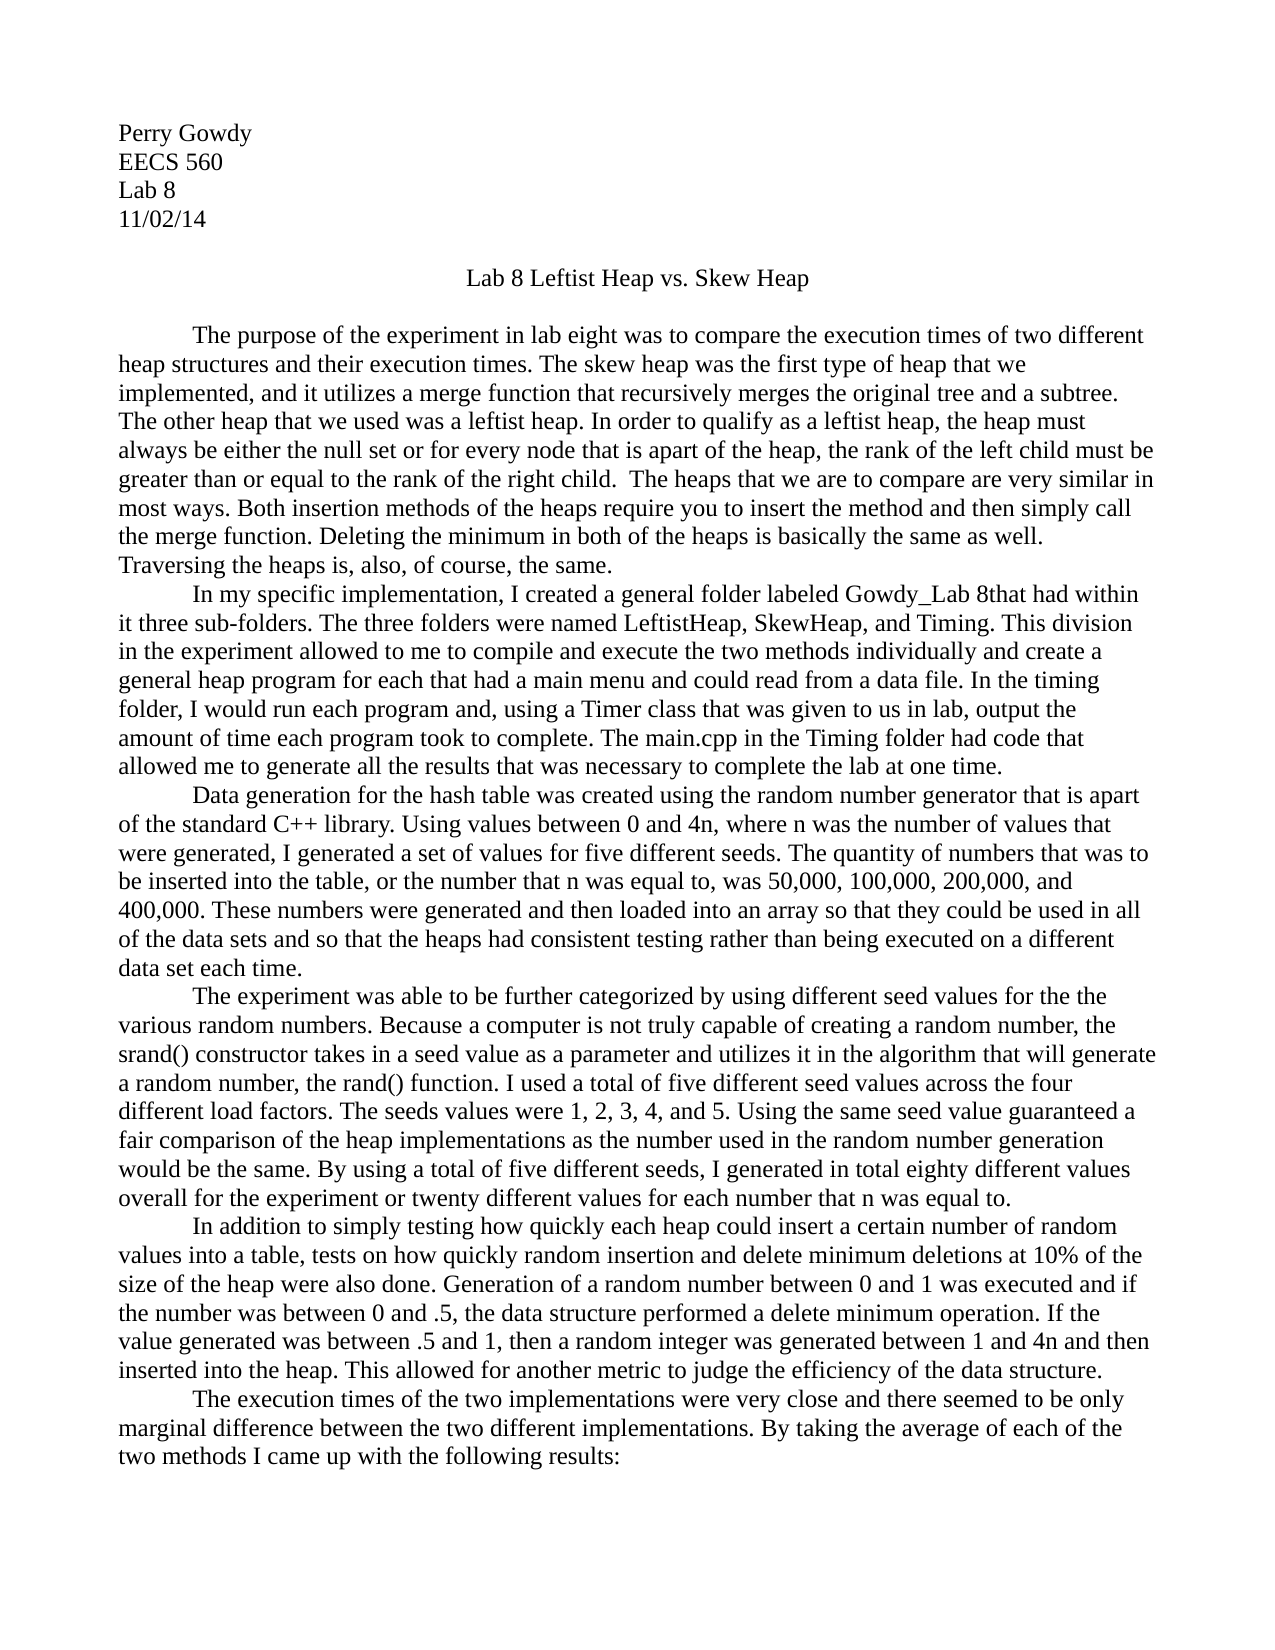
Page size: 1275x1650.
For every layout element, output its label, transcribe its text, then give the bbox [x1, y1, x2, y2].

text The purpose of the experiment in lab eight was to compare the execution times of two different heap structures and their execution times. The skew heap was the first type of heap that we implemented, and it utilizes a merge function that recursively merges the original tree and a subtree. The other heap that we used was a leftist heap. In order to qualify as a leftist heap, the heap must always be either the null set or for every node that is apart of the heap, the rank of the left child must be greater than or equal to the rank of the right child. The heaps that we are to compare are very similar in most ways. Both insertion methods of the heaps require you to insert the method and then simply call the merge function. Deleting the minimum in both of the heaps is basically the same as well. Traversing the heaps is, also, of course, the same. [118, 320, 1157, 579]
text The execution times of the two implementations were very close and there seemed to be only marginal difference between the two different implementations. By taking the average of each of the two methods I came up with the following results: [118, 1384, 1157, 1470]
text In addition to simply testing how quickly each heap could insert a certain number of random values into a table, tests on how quickly random insertion and delete minimum deletions at 10% of the size of the heap were also done. Generation of a random number between 0 and 1 was executed and if the number was between 0 and .5, the data structure performed a delete minimum operation. If the value generated was between .5 and 1, then a random integer was generated between 1 and 4n and then inserted into the heap. This allowed for another metric to judge the efficiency of the data structure. [118, 1211, 1157, 1384]
text Lab 8 Leftist Heap vs. Skew Heap [118, 263, 1157, 291]
text Data generation for the hash table was created using the random number generator that is apart of the standard C++ library. Using values between 0 and 4n, where n was the number of values that were generated, I generated a set of values for five different seeds. The quantity of numbers that was to be inserted into the table, or the number that n was equal to, was 50,000, 100,000, 200,000, and 400,000. These numbers were generated and then loaded into an array so that they could be used in all of the data sets and so that the heaps had consistent testing rather than being executed on a different data set each time. [118, 780, 1157, 981]
text In my specific implementation, I created a general folder labeled Gowdy_Lab 8that had within it three sub-folders. The three folders were named LeftistHeap, SkewHeap, and Timing. This division in the experiment allowed to me to compile and execute the two methods individually and create a general heap program for each that had a main menu and could read from a data file. In the timing folder, I would run each program and, using a Timer class that was given to us in lab, output the amount of time each program took to complete. The main.cpp in the Timing folder had code that allowed me to generate all the results that was necessary to complete the lab at one time. [118, 579, 1157, 780]
text The experiment was able to be further categorized by using different seed values for the the various random numbers. Because a computer is not truly capable of creating a random number, the srand() constructor takes in a seed value as a parameter and utilizes it in the algorithm that will generate a random number, the rand() function. I used a total of five different seed values across the four different load factors. The seeds values were 1, 2, 3, 4, and 5. Using the same seed value guaranteed a fair comparison of the heap implementations as the number used in the random number generation would be the same. By using a total of five different seeds, I generated in total eighty different values overall for the experiment or twenty different values for each number that n was equal to. [118, 981, 1157, 1211]
